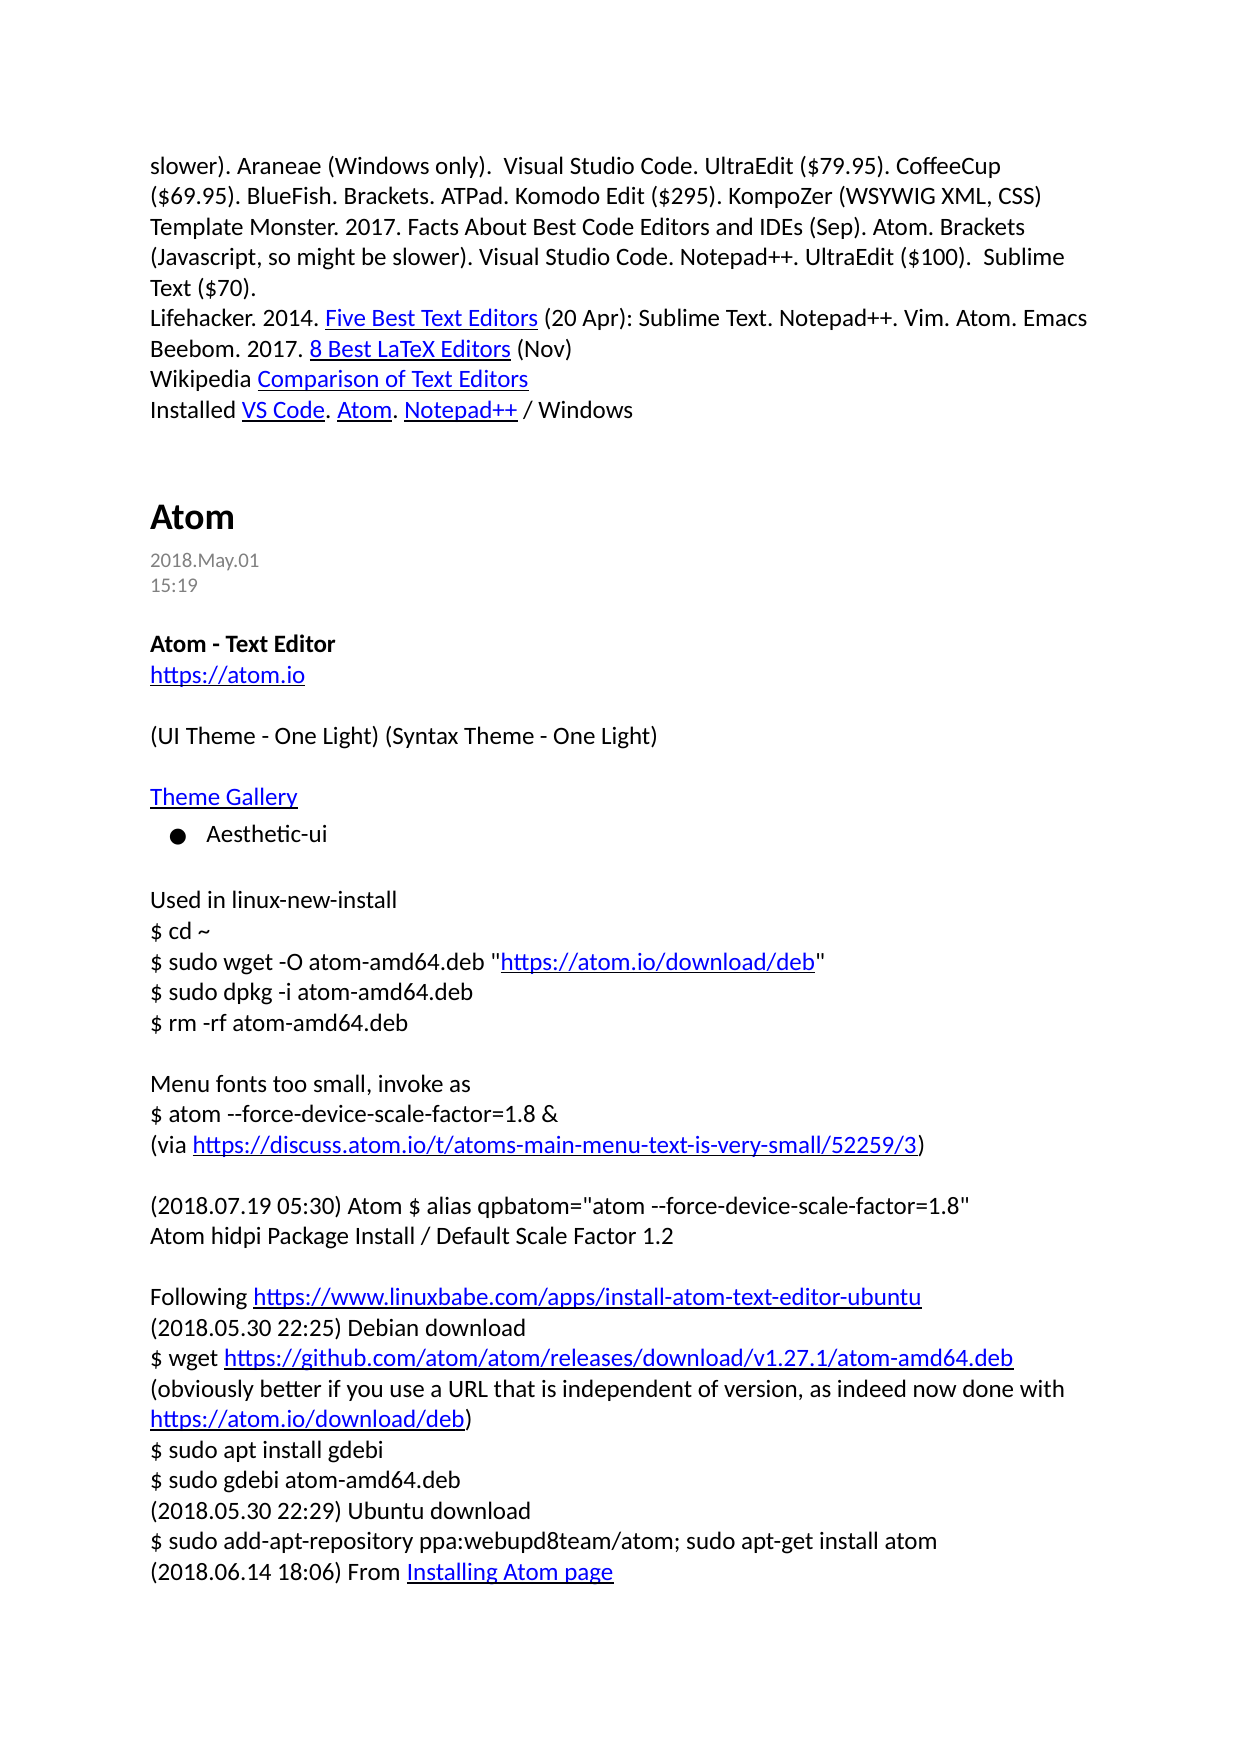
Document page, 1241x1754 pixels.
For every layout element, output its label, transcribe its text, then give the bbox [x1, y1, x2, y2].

text slower). Araneae (Windows only). Visual Studio Code. UltraEdit ($79.95). CoffeeCup ($69.95). BlueFish. Brackets. ATPad. Komodo Edit ($295). KompoZer (WSYWIG XML, CSS) [150, 150, 1090, 211]
text (2018.07.19 05:30) Atom $ alias qpbatom="atom --force-device-scale-factor=1.8" [150, 1190, 1090, 1220]
text (2018.05.30 22:25) Debian download [150, 1312, 1090, 1342]
text $ cd ~ [150, 915, 1090, 946]
text (via https://discuss.atom.io/t/atoms-main-menu-text-is-very-small/52259/3) [150, 1129, 1090, 1159]
subtitle Atom [150, 493, 1090, 538]
text Installed VS Code. Atom. Notepad++ / Windows [150, 394, 1090, 425]
text (2018.06.14 18:06) From Installing Atom page [150, 1556, 1090, 1587]
text $ rm -rf atom-amd64.deb [150, 1007, 1090, 1037]
text Menu fonts too small, invoke as [150, 1068, 1090, 1098]
text Lifehacker. 2014. Five Best Text Editors (20 Apr): Sublime Text. Notepad++. Vim. Atom. Emacs [150, 303, 1090, 333]
text $ atom --force-device-scale-factor=1.8 & [150, 1098, 1090, 1129]
list Aesthetic-ui [169, 811, 1090, 854]
text $ wget https://github.com/atom/atom/releases/download/v1.27.1/atom-amd64.deb (obviously better if you use a URL that is independent of version, as indeed now done with https://atom.io/download/deb) [150, 1342, 1090, 1434]
text 2018.May.01 [150, 547, 1090, 572]
text https://atom.io [150, 659, 1090, 689]
text $ sudo gdebi atom-amd64.deb [150, 1464, 1090, 1495]
text Used in linux-new-install [150, 884, 1090, 915]
text $ sudo apt install gdebi [150, 1434, 1090, 1464]
text $ sudo dpkg -i atom-amd64.deb [150, 976, 1090, 1007]
text $ sudo wget -O atom-amd64.deb "https://atom.io/download/deb" [150, 946, 1090, 976]
text Beebom. 2017. 8 Best LaTeX Editors (Nov) [150, 333, 1090, 364]
text Following https://www.linuxbabe.com/apps/install-atom-text-editor-ubuntu [150, 1281, 1090, 1312]
text (UI Theme - One Light) (Syntax Theme - One Light) [150, 720, 1090, 750]
text Atom hidpi Package Install / Default Scale Factor 1.2 [150, 1220, 1090, 1251]
text Atom - Text Editor [150, 628, 1090, 659]
text Theme Gallery [150, 781, 1090, 811]
text (2018.05.30 22:29) Ubuntu download [150, 1495, 1090, 1526]
text Template Monster. 2017. Facts About Best Code Editors and IDEs (Sep). Atom. Brackets (Javascript, so might be slower). Visual Studio Code. Notepad++. UltraEdit ($100). Sublime Text ($70). [150, 211, 1090, 303]
text 15:19 [150, 572, 1090, 598]
text Wikipedia Comparison of Text Editors [150, 364, 1090, 394]
text $ sudo add-apt-repository ppa:webupd8team/atom; sudo apt-get install atom [150, 1526, 1090, 1556]
